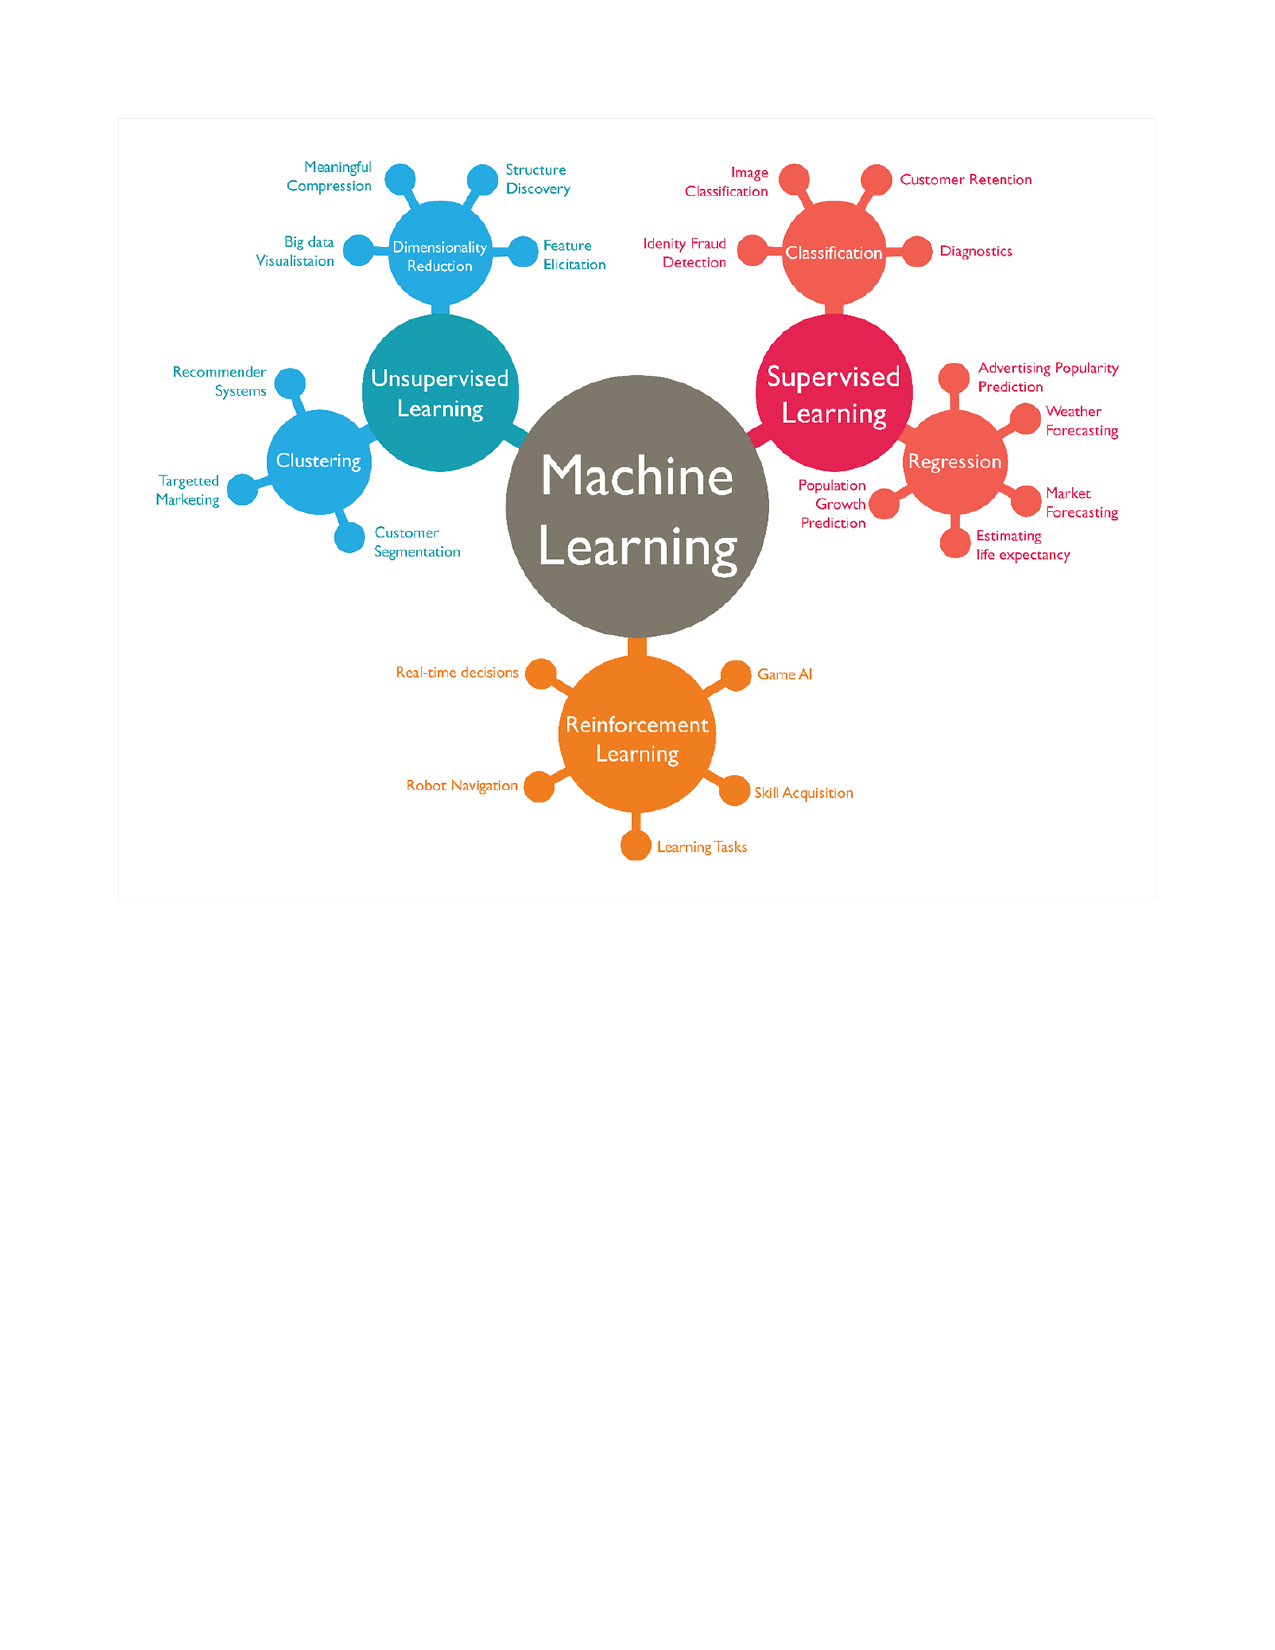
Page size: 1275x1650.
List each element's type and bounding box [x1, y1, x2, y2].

picture [118, 118, 1157, 899]
